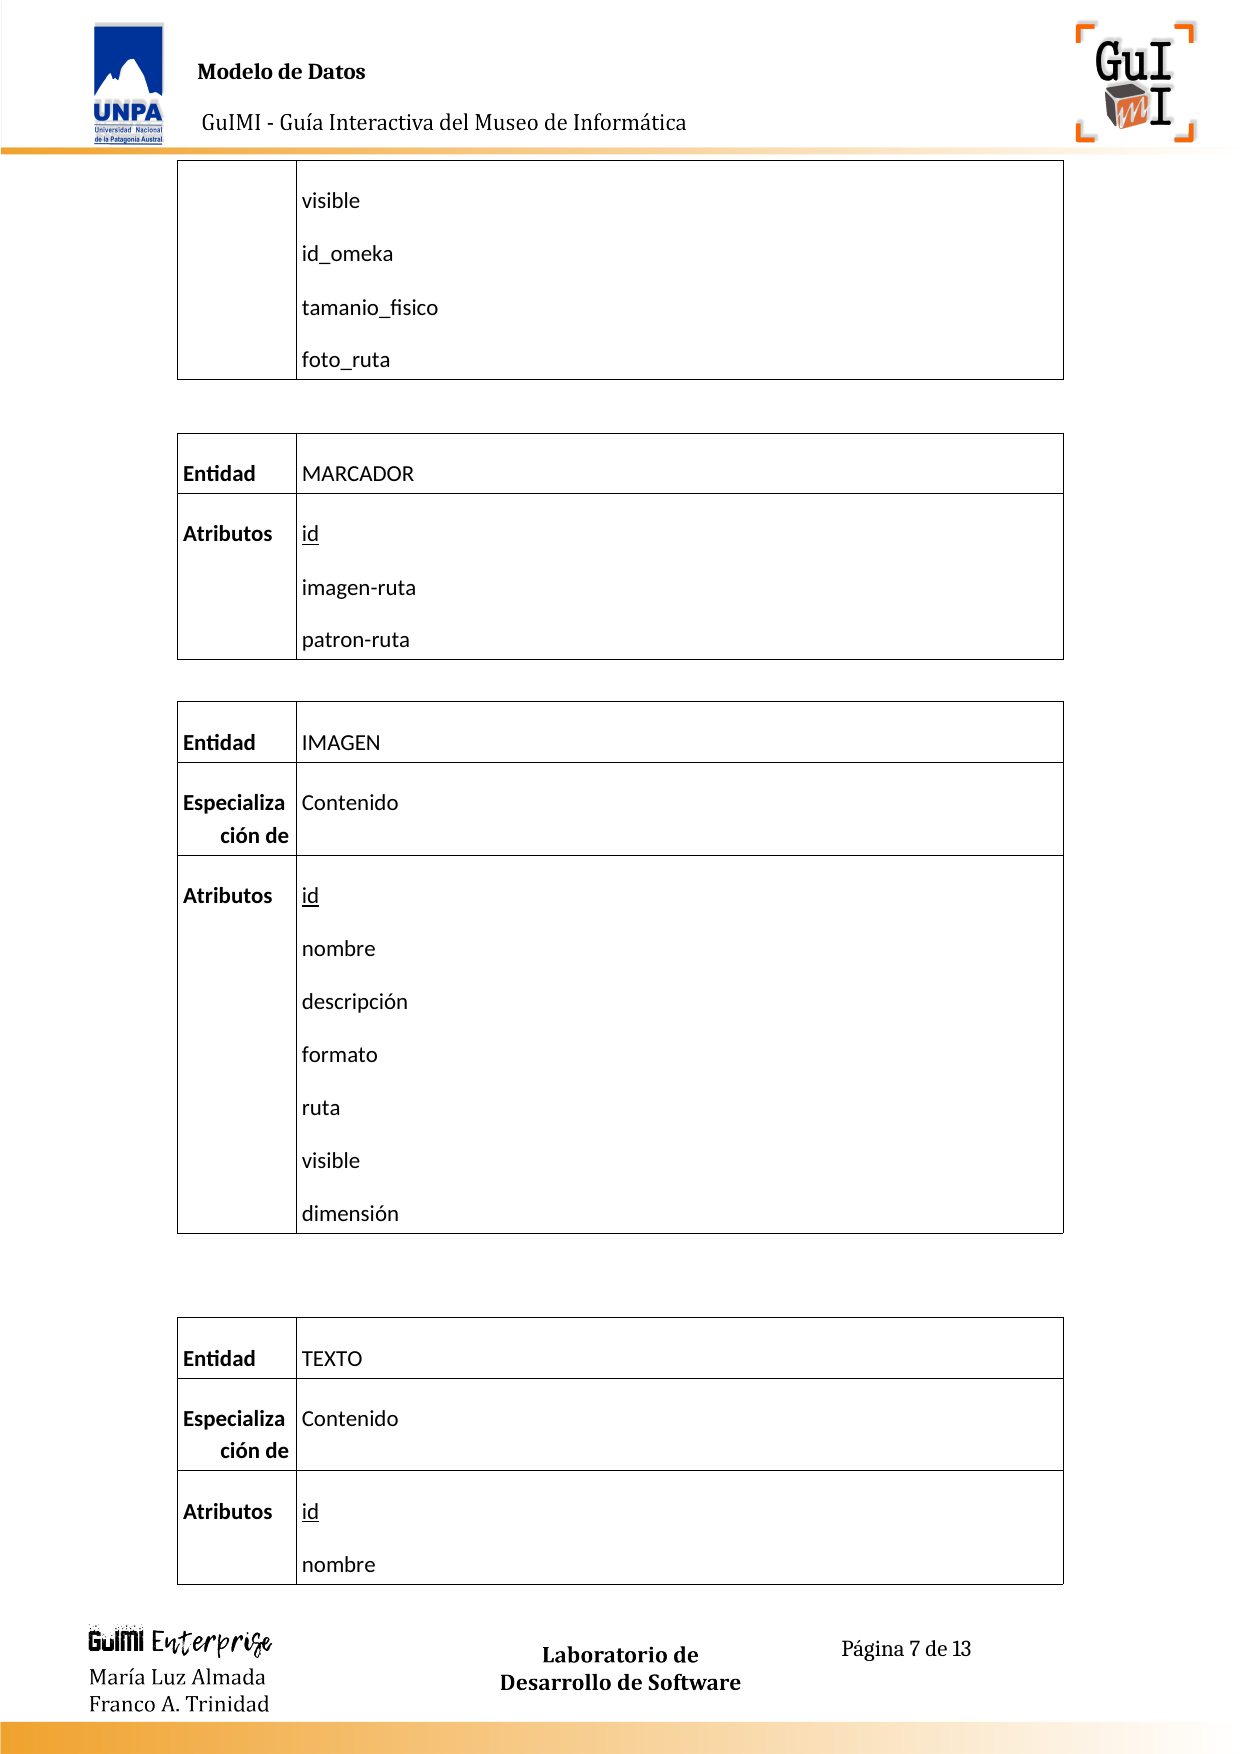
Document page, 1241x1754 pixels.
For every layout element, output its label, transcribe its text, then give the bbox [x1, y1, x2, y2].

table_header TEXTO [297, 1318, 1063, 1377]
table_header Entidad [178, 1318, 296, 1377]
table_cell id nombre [297, 1471, 1063, 1583]
table_cell Contenido [297, 1379, 1063, 1470]
table_cell id imagen-ruta patron-ruta [297, 494, 1063, 659]
table_cell Atributos [178, 856, 296, 1233]
table_cell [178, 161, 296, 379]
table_cell Contenido [297, 763, 1063, 854]
table_cell Especialización de [178, 763, 296, 854]
table_cell Atributos [178, 494, 296, 659]
table_cell visible id_omeka tamanio_fisico foto_ruta [297, 161, 1063, 379]
table_header MARCADOR [297, 434, 1063, 493]
table_cell Especialización de [178, 1379, 296, 1470]
table_header Entidad [178, 702, 296, 762]
picture [0, 0, 1241, 155]
table_cell Atributos [178, 1471, 296, 1583]
table_cell id nombre descripción formato ruta visible dimensión [297, 856, 1063, 1233]
table_header Entidad [178, 434, 296, 493]
picture [0, 1613, 1241, 1754]
table_header IMAGEN [297, 702, 1063, 762]
